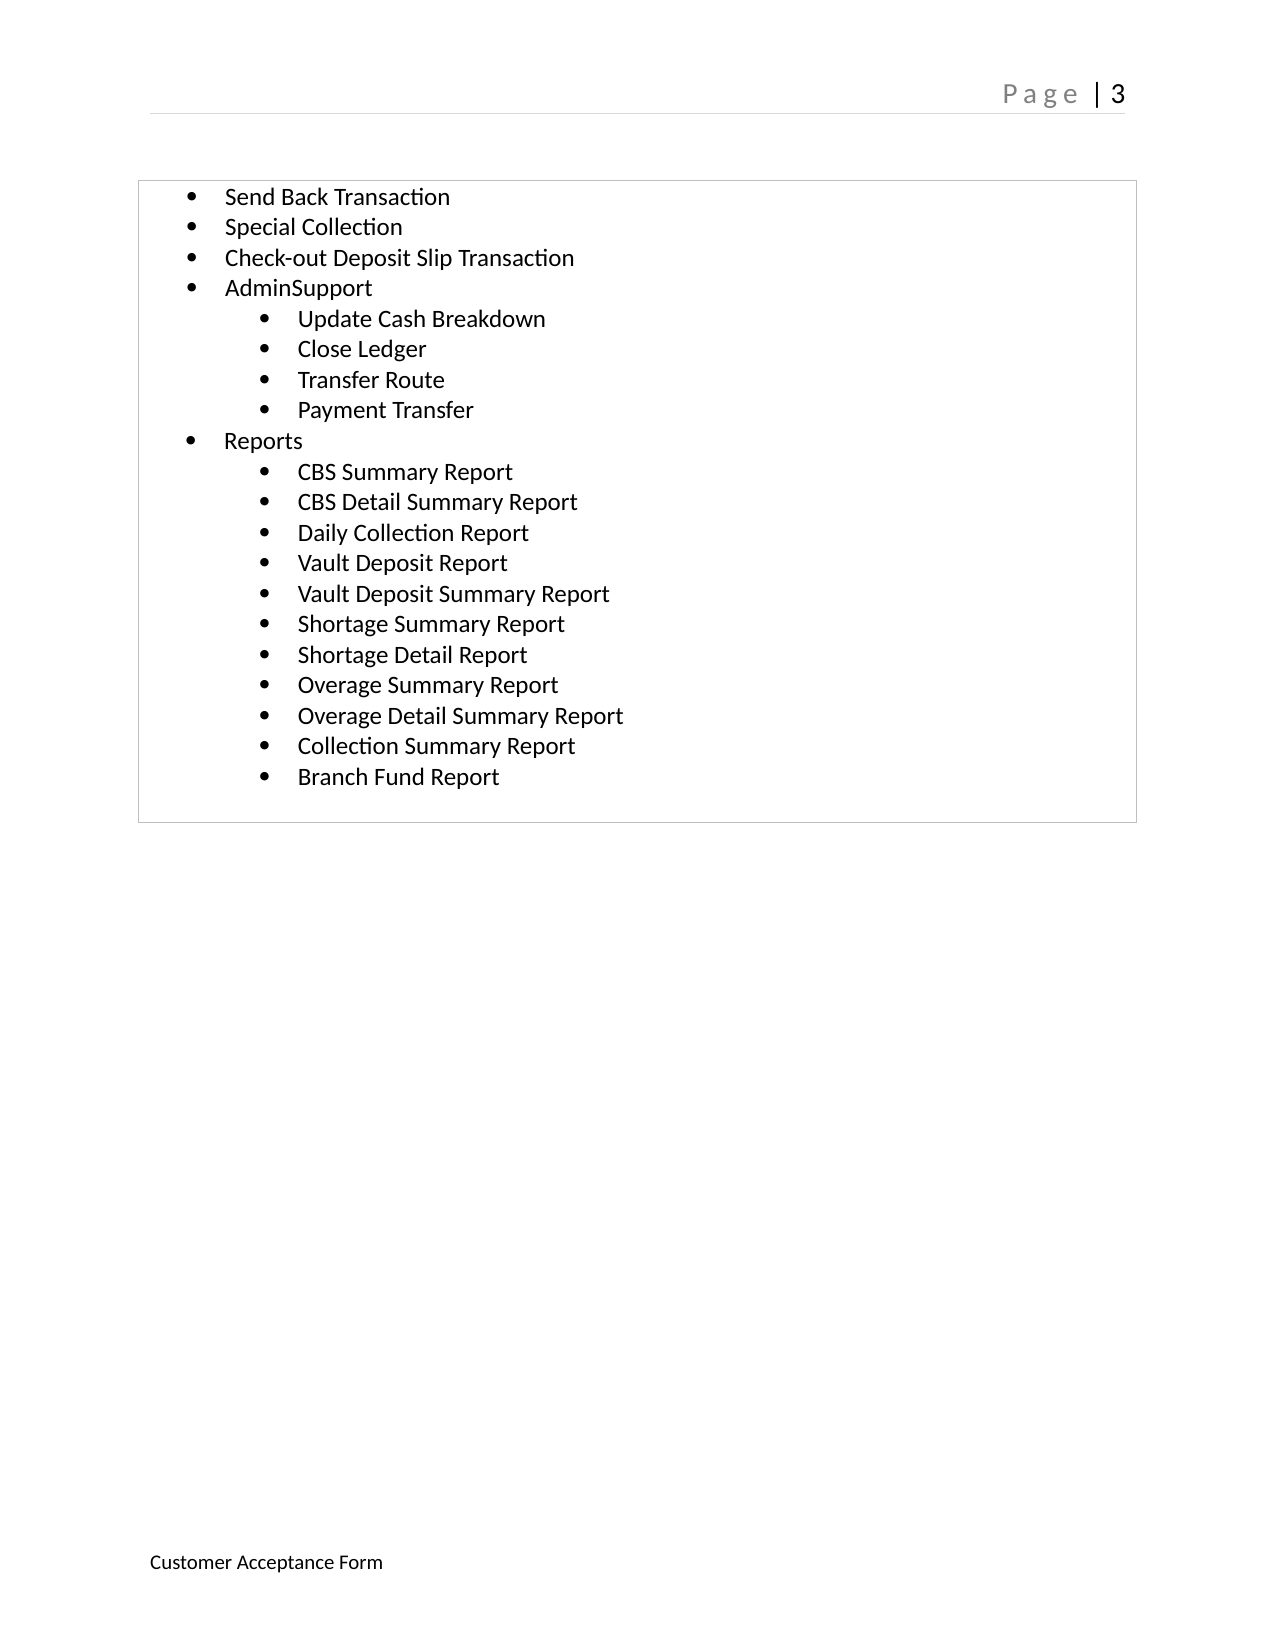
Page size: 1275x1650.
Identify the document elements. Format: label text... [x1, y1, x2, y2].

table_cell [798, 181, 1136, 822]
table_cell Description The following codes, patches, components, proofs of concept, test cases have been submitted by the Contractor and duly accepted by the Principal in partial fulfilment of the terms of the service contract: Patch 24 – Setup Git repository for source codes and version updates which is hosted in CLFC Main Office Patch 25 - Updated the Server Core libraries, Shared Services and Platform Modules Patch 26 - Bug fixed on rebuild Collection Sheet facility Patch 27 – Bug fixed on capturing Loan Ledger. Updated the Entity Service, Loan App Capture Renew facility and Platform Modules Patch 28 – Updated the Loan App Services Patch 29 – Updated the DataMgmt Services, Admin Support Services and Platform Modules Patch 30 - Bug fixed on capturing ledgers Patch 31 - Updated the Mobile Tracker Services Patch 32 - Updated the Loan Ledger Service Patch 33 - Bug fixed on Loan Ledger Service Patch 34 - Bug fixed on Mobile Posting Service Patch 35 - Updated the Mobile Tracker Services Patch 36 - Updated the Customer Service, DataMgmt Services, Loan Services, Report Services, Treasury Services and Platform Modules Patch 37 - Updated the Mobile Tracker Service, Mobile Billing Service, Web Mobile Tracker and Entity Services Patch 38 - Bug fixed on Loan Ledger preview and Change Loan App facility. Updated the Admin Services and Android Modules. Patch 39 - Updated the Web Mobile Tracker facility and Android Modules. Patch 40 - Updated the Loan Services, Report Services, Treasury Services, and Web Mobile Tracker facility. Patch 41 - Updated the FieldCollection Service, Capture Payment Service and Web Mobile Tracker facility. Patch 42 - Updated the OnlineCollection Service, Deposit Service, Mobile Services and Web Mobile Tracker facility. Patch 43 - Updated the Web and Platform Modules Patch 44 - Updated the FieldCollection Service and Android Modules New Features deployed: Manage Exemptions Manage Exemption Types Manage Notes Manage Banks Manage Passbook Accounts Manage Check Payments Manage Request Funds Manage Branch Funds Manage Deposit Slips Manage Deposits (Vault and Bank) Manage Tellers Manage Shortages Manage Overages Send Back Transaction Special Collection Check-out Deposit Slip Transaction AdminSupport Update Cash Breakdown Close Ledger Transfer Route Payment Transfer Reports CBS Summary Report CBS Detail Summary Report Daily Collection Report Vault Deposit Report Vault Deposit Summary Report Shortage Summary Report Shortage Detail Report Overage Summary Report Overage Detail Summary Report Collection Summary Report Branch Fund Report [139, 181, 798, 822]
